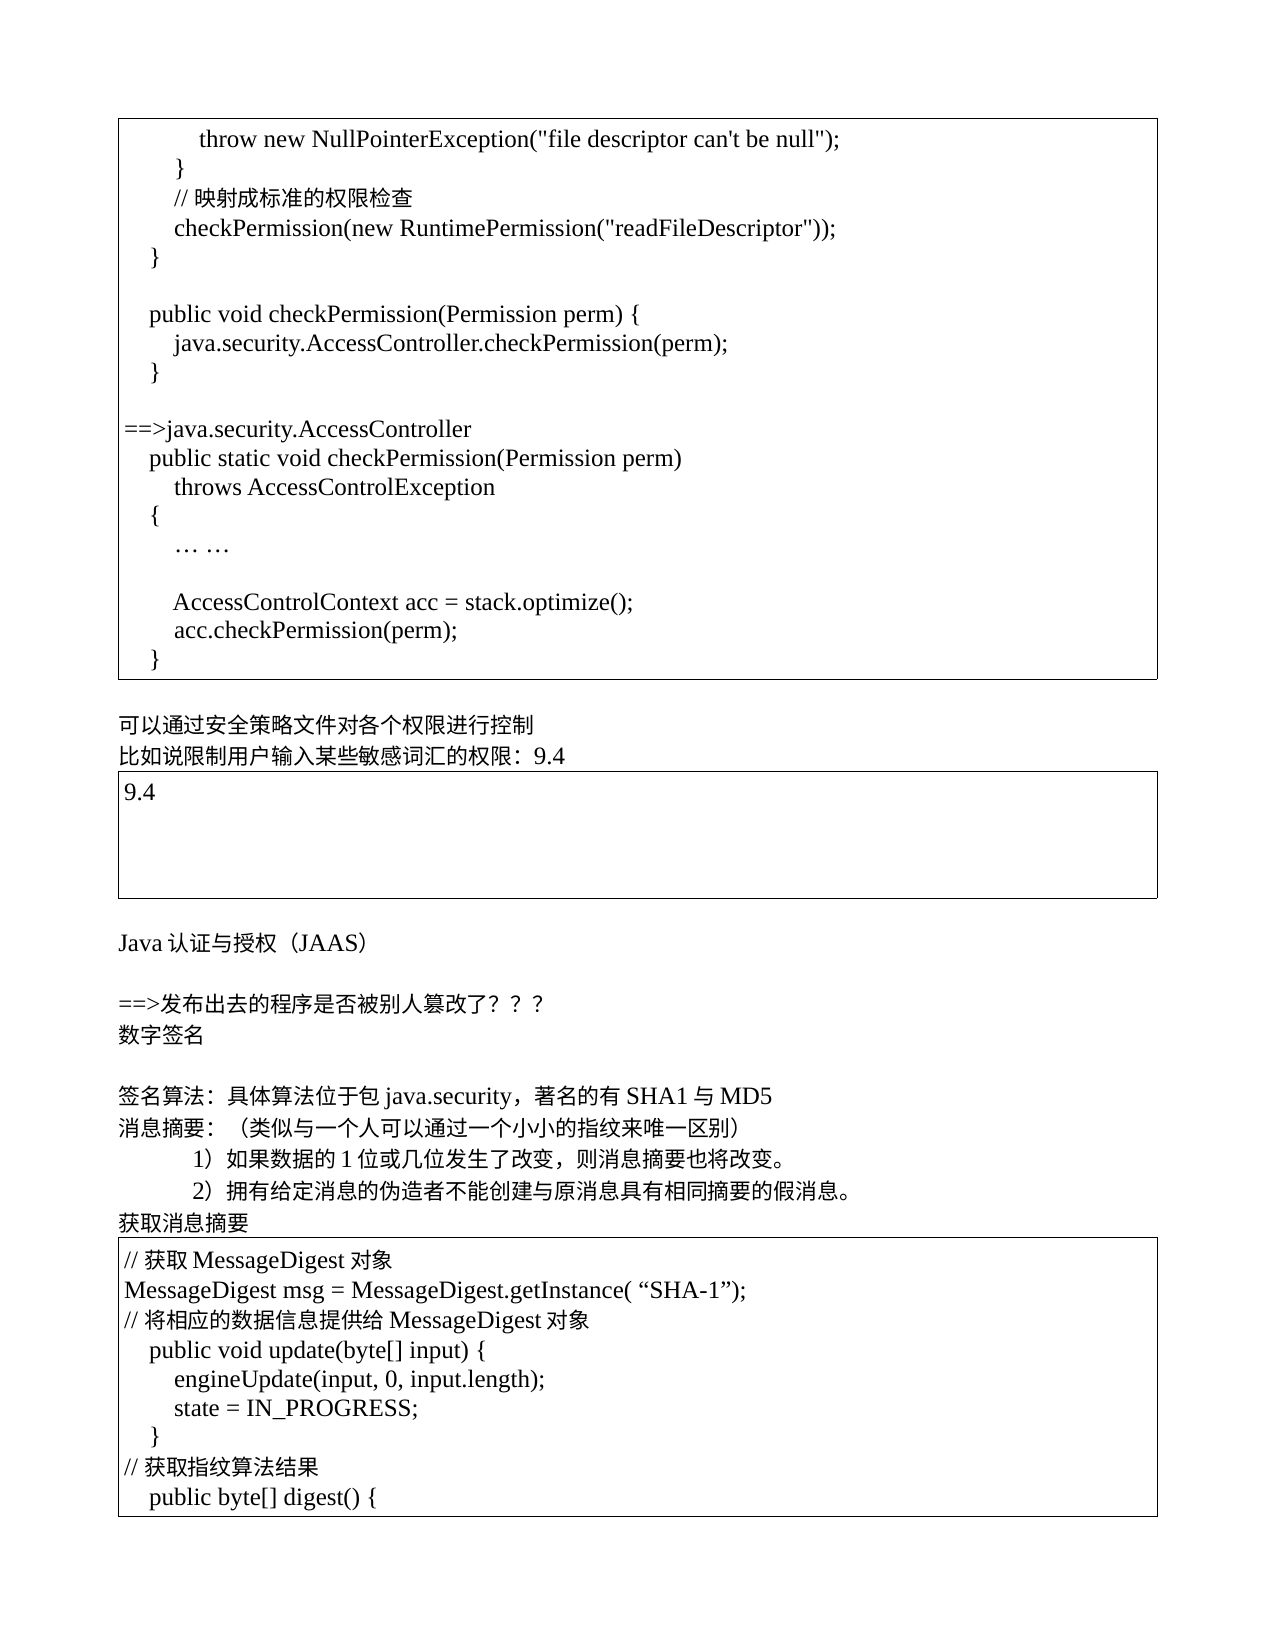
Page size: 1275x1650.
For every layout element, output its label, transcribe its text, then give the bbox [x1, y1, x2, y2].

text 2）拥有给定消息的伪造者不能创建与原消息具有相同摘要的假消息。 [118, 1174, 1157, 1206]
text 1）如果数据的1位或几位发生了改变，则消息摘要也将改变。 [118, 1142, 1157, 1174]
text 可以通过安全策略文件对各个权限进行控制 [118, 708, 1157, 739]
text 数字签名 [118, 1018, 1157, 1050]
table_header // 获取MessageDigest对象 MessageDigest msg = MessageDigest.getInstance( “SHA-1”); // 将相应的数据信息提供给MessageDigest对象 public void update(byte[] input) { engineUpdate(input, 0, input.length); state = IN_PROGRESS; } // 获取指纹算法结果 public byte[] digest() { [119, 1238, 1157, 1516]
text 消息摘要：（类似与一个人可以通过一个小小的指纹来唯一区别） [118, 1111, 1157, 1142]
text Java认证与授权（JAAS） [118, 926, 1157, 958]
table_header 9.4 [119, 772, 1157, 898]
text ==>发布出去的程序是否被别人篡改了？？？ [118, 987, 1157, 1018]
text 比如说限制用户输入某些敏感词汇的权限：9.4 [118, 739, 1157, 771]
text 获取消息摘要 [118, 1206, 1157, 1237]
table_header throw new NullPointerException("file descriptor can't be null"); } // 映射成标准的权限检查 checkPermission(new RuntimePermission("readFileDescriptor")); } public void checkPermission(Permission perm) { java.security.AccessController.checkPermission(perm); } ==>java.security.AccessController public static void checkPermission(Permission perm) throws AccessControlException { … … AccessControlContext acc = stack.optimize(); acc.checkPermission(perm); } [119, 119, 1157, 679]
text 签名算法：具体算法位于包java.security，著名的有SHA1与MD5 [118, 1079, 1157, 1111]
